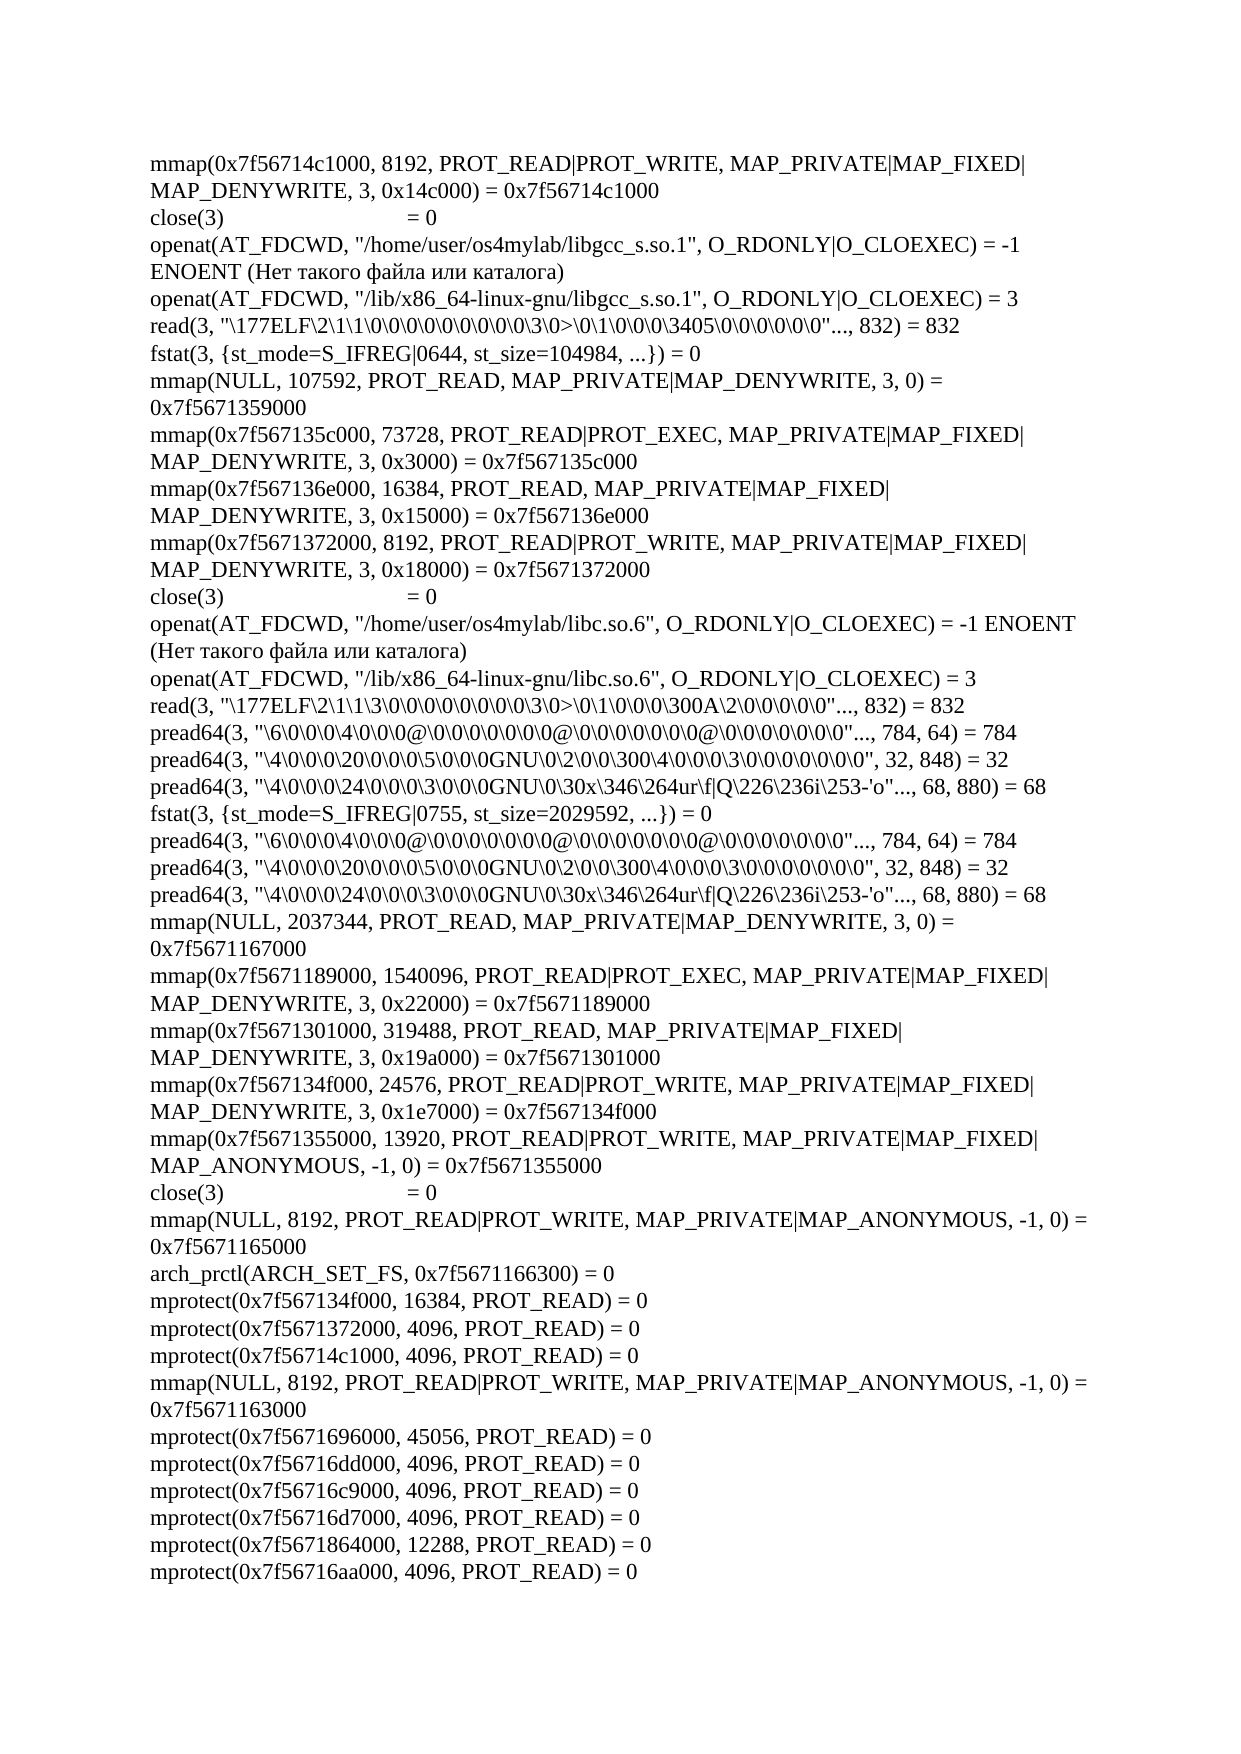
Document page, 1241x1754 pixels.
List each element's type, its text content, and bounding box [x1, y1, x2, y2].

text pread64(3, "\4\0\0\0\24\0\0\0\3\0\0\0GNU\0\30x\346\264ur\f|Q\226\236i\253-'o"..., 68, 880) = 68 [150, 773, 1090, 799]
text fstat(3, {st_mode=S_IFREG|0644, st_size=104984, ...}) = 0 [150, 339, 1090, 366]
text mprotect(0x7f56716c9000, 4096, PROT_READ) = 0 [150, 1477, 1090, 1503]
text pread64(3, "\6\0\0\0\4\0\0\0@\0\0\0\0\0\0\0@\0\0\0\0\0\0\0@\0\0\0\0\0\0\0"..., 784, 64) = 784 [150, 827, 1090, 853]
text mprotect(0x7f5671864000, 12288, PROT_READ) = 0 [150, 1531, 1090, 1558]
text close(3) = 0 [150, 583, 1090, 610]
text pread64(3, "\4\0\0\0\20\0\0\0\5\0\0\0GNU\0\2\0\0\300\4\0\0\0\3\0\0\0\0\0\0\0", 32, 848) = 32 [150, 854, 1090, 881]
text mprotect(0x7f5671372000, 4096, PROT_READ) = 0 [150, 1314, 1090, 1341]
text close(3) = 0 [150, 204, 1090, 231]
text close(3) = 0 [150, 1179, 1090, 1206]
text mmap(NULL, 2037344, PROT_READ, MAP_PRIVATE|MAP_DENYWRITE, 3, 0) = 0x7f5671167000 [150, 908, 1090, 962]
text openat(AT_FDCWD, "/lib/x86_64-linux-gnu/libgcc_s.so.1", O_RDONLY|O_CLOEXEC) = 3 [150, 285, 1090, 312]
text pread64(3, "\4\0\0\0\20\0\0\0\5\0\0\0GNU\0\2\0\0\300\4\0\0\0\3\0\0\0\0\0\0\0", 32, 848) = 32 [150, 746, 1090, 772]
text mmap(NULL, 107592, PROT_READ, MAP_PRIVATE|MAP_DENYWRITE, 3, 0) = 0x7f5671359000 [150, 367, 1090, 420]
text fstat(3, {st_mode=S_IFREG|0755, st_size=2029592, ...}) = 0 [150, 800, 1090, 826]
text pread64(3, "\6\0\0\0\4\0\0\0@\0\0\0\0\0\0\0@\0\0\0\0\0\0\0@\0\0\0\0\0\0\0"..., 784, 64) = 784 [150, 719, 1090, 745]
text mmap(0x7f56714c1000, 8192, PROT_READ|PROT_WRITE, MAP_PRIVATE|MAP_FIXED|MAP_DENYWRITE, 3, 0x14c000) = 0x7f56714c1000 [150, 150, 1090, 203]
text arch_prctl(ARCH_SET_FS, 0x7f5671166300) = 0 [150, 1260, 1090, 1287]
text openat(AT_FDCWD, "/home/user/os4mylab/libc.so.6", O_RDONLY|O_CLOEXEC) = -1 ENOENT (Нет такого файла или каталога) [150, 610, 1090, 664]
text mmap(0x7f5671189000, 1540096, PROT_READ|PROT_EXEC, MAP_PRIVATE|MAP_FIXED|MAP_DENYWRITE, 3, 0x22000) = 0x7f5671189000 [150, 962, 1090, 1016]
text mmap(0x7f567136e000, 16384, PROT_READ, MAP_PRIVATE|MAP_FIXED|MAP_DENYWRITE, 3, 0x15000) = 0x7f567136e000 [150, 475, 1090, 528]
text openat(AT_FDCWD, "/home/user/os4mylab/libgcc_s.so.1", O_RDONLY|O_CLOEXEC) = -1 ENOENT (Нет такого файла или каталога) [150, 231, 1090, 285]
text mmap(0x7f5671355000, 13920, PROT_READ|PROT_WRITE, MAP_PRIVATE|MAP_FIXED|MAP_ANONYMOUS, -1, 0) = 0x7f5671355000 [150, 1125, 1090, 1178]
text mmap(0x7f567134f000, 24576, PROT_READ|PROT_WRITE, MAP_PRIVATE|MAP_FIXED|MAP_DENYWRITE, 3, 0x1e7000) = 0x7f567134f000 [150, 1071, 1090, 1124]
text mprotect(0x7f567134f000, 16384, PROT_READ) = 0 [150, 1287, 1090, 1314]
text pread64(3, "\4\0\0\0\24\0\0\0\3\0\0\0GNU\0\30x\346\264ur\f|Q\226\236i\253-'o"..., 68, 880) = 68 [150, 881, 1090, 908]
text mmap(NULL, 8192, PROT_READ|PROT_WRITE, MAP_PRIVATE|MAP_ANONYMOUS, -1, 0) = 0x7f5671165000 [150, 1206, 1090, 1260]
text mmap(NULL, 8192, PROT_READ|PROT_WRITE, MAP_PRIVATE|MAP_ANONYMOUS, -1, 0) = 0x7f5671163000 [150, 1369, 1090, 1422]
text mmap(0x7f5671301000, 319488, PROT_READ, MAP_PRIVATE|MAP_FIXED|MAP_DENYWRITE, 3, 0x19a000) = 0x7f5671301000 [150, 1017, 1090, 1070]
text mprotect(0x7f56716d7000, 4096, PROT_READ) = 0 [150, 1504, 1090, 1531]
text mprotect(0x7f56716aa000, 4096, PROT_READ) = 0 [150, 1558, 1090, 1585]
text openat(AT_FDCWD, "/lib/x86_64-linux-gnu/libc.so.6", O_RDONLY|O_CLOEXEC) = 3 [150, 664, 1090, 691]
text mprotect(0x7f56716dd000, 4096, PROT_READ) = 0 [150, 1450, 1090, 1476]
text read(3, "\177ELF\2\1\1\3\0\0\0\0\0\0\0\0\3\0>\0\1\0\0\0\300A\2\0\0\0\0\0"..., 832) = 832 [150, 692, 1090, 718]
text mmap(0x7f567135c000, 73728, PROT_READ|PROT_EXEC, MAP_PRIVATE|MAP_FIXED|MAP_DENYWRITE, 3, 0x3000) = 0x7f567135c000 [150, 421, 1090, 474]
text read(3, "\177ELF\2\1\1\0\0\0\0\0\0\0\0\0\3\0>\0\1\0\0\0\3405\0\0\0\0\0\0"..., 832) = 832 [150, 312, 1090, 339]
text mprotect(0x7f56714c1000, 4096, PROT_READ) = 0 [150, 1342, 1090, 1368]
text mmap(0x7f5671372000, 8192, PROT_READ|PROT_WRITE, MAP_PRIVATE|MAP_FIXED|MAP_DENYWRITE, 3, 0x18000) = 0x7f5671372000 [150, 529, 1090, 583]
text mprotect(0x7f5671696000, 45056, PROT_READ) = 0 [150, 1423, 1090, 1449]
